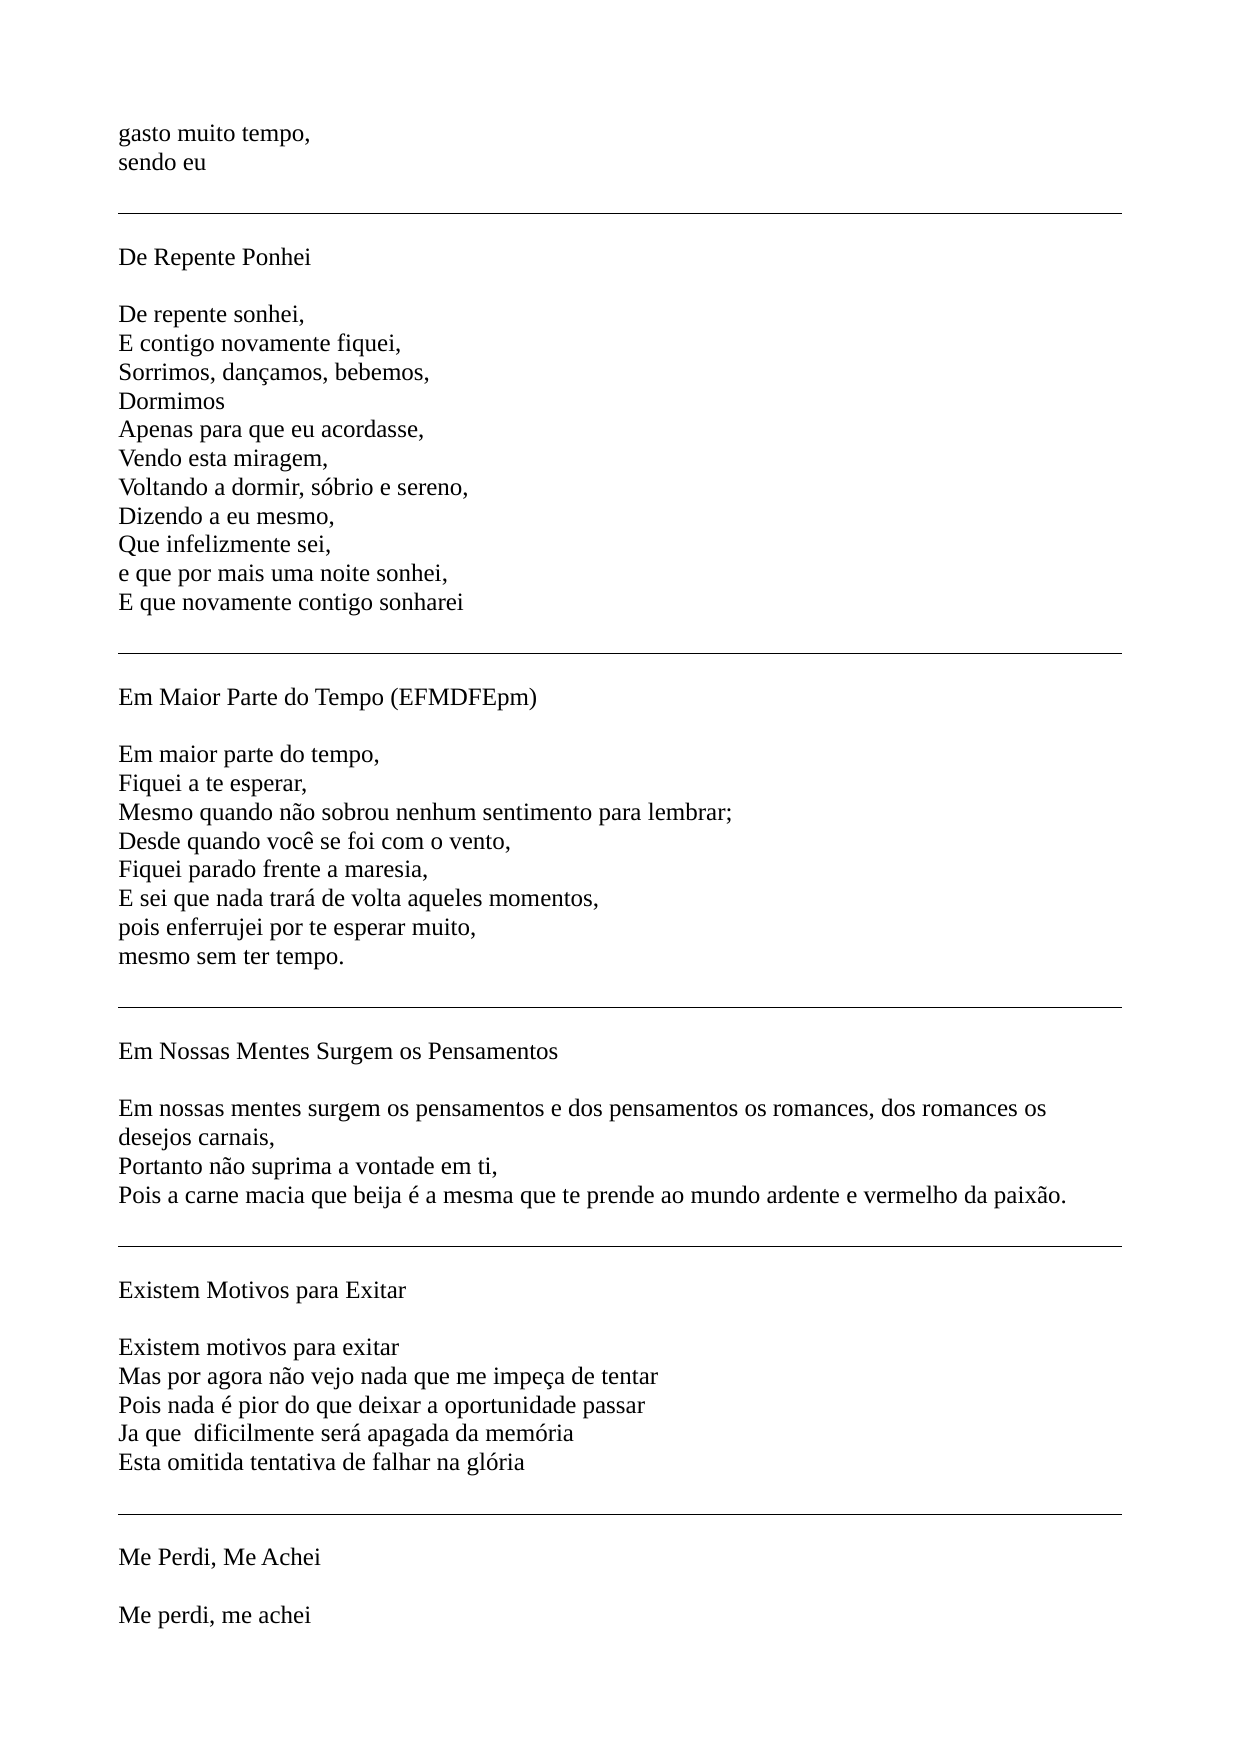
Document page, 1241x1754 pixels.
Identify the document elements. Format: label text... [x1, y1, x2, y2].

text Mas por agora não vejo nada que me impeça de tentar [118, 1361, 1122, 1390]
text Fiquei parado frente a maresia, [118, 854, 1122, 883]
text E contigo novamente fiquei, [118, 328, 1122, 357]
text Em Maior Parte do Tempo (EFMDFEpm) [118, 682, 1122, 711]
text Voltando a dormir, sóbrio e sereno, [118, 472, 1122, 501]
text Esta omitida tentativa de falhar na glória [118, 1447, 1122, 1476]
text E que novamente contigo sonharei [118, 587, 1122, 616]
text Apenas para que eu acordasse, [118, 414, 1122, 443]
text Sorrimos, dançamos, bebemos, [118, 357, 1122, 386]
text Em Nossas Mentes Surgem os Pensamentos [118, 1036, 1122, 1065]
text Fiquei a te esperar, [118, 768, 1122, 797]
text sendo eu [118, 147, 1122, 176]
text De repente sonhei, [118, 299, 1122, 328]
text Existem motivos para exitar [118, 1332, 1122, 1361]
text pois enferrujei por te esperar muito, [118, 912, 1122, 941]
text Pois a carne macia que beija é a mesma que te prende ao mundo ardente e vermelho da paixão. [118, 1180, 1122, 1208]
text Ja que dificilmente será apagada da memória [118, 1418, 1122, 1447]
text Dormimos [118, 386, 1122, 414]
text Portanto não suprima a vontade em ti, [118, 1151, 1122, 1180]
text De Repente Ponhei [118, 242, 1122, 271]
text Me perdi, me achei [118, 1600, 1122, 1629]
text Dizendo a eu mesmo, [118, 501, 1122, 529]
text Em maior parte do tempo, [118, 739, 1122, 768]
text Existem Motivos para Exitar [118, 1275, 1122, 1303]
text Em nossas mentes surgem os pensamentos e dos pensamentos os romances, dos romances os desejos carnais, [118, 1093, 1122, 1151]
text Me Perdi, Me Achei [118, 1542, 1122, 1571]
text gasto muito tempo, [118, 118, 1122, 147]
text Vendo esta miragem, [118, 443, 1122, 472]
text mesmo sem ter tempo. [118, 941, 1122, 969]
text Que infelizmente sei, [118, 529, 1122, 558]
text Mesmo quando não sobrou nenhum sentimento para lembrar; [118, 797, 1122, 826]
text e que por mais uma noite sonhei, [118, 558, 1122, 587]
text E sei que nada trará de volta aqueles momentos, [118, 883, 1122, 912]
text Pois nada é pior do que deixar a oportunidade passar [118, 1390, 1122, 1418]
text Desde quando você se foi com o vento, [118, 826, 1122, 854]
